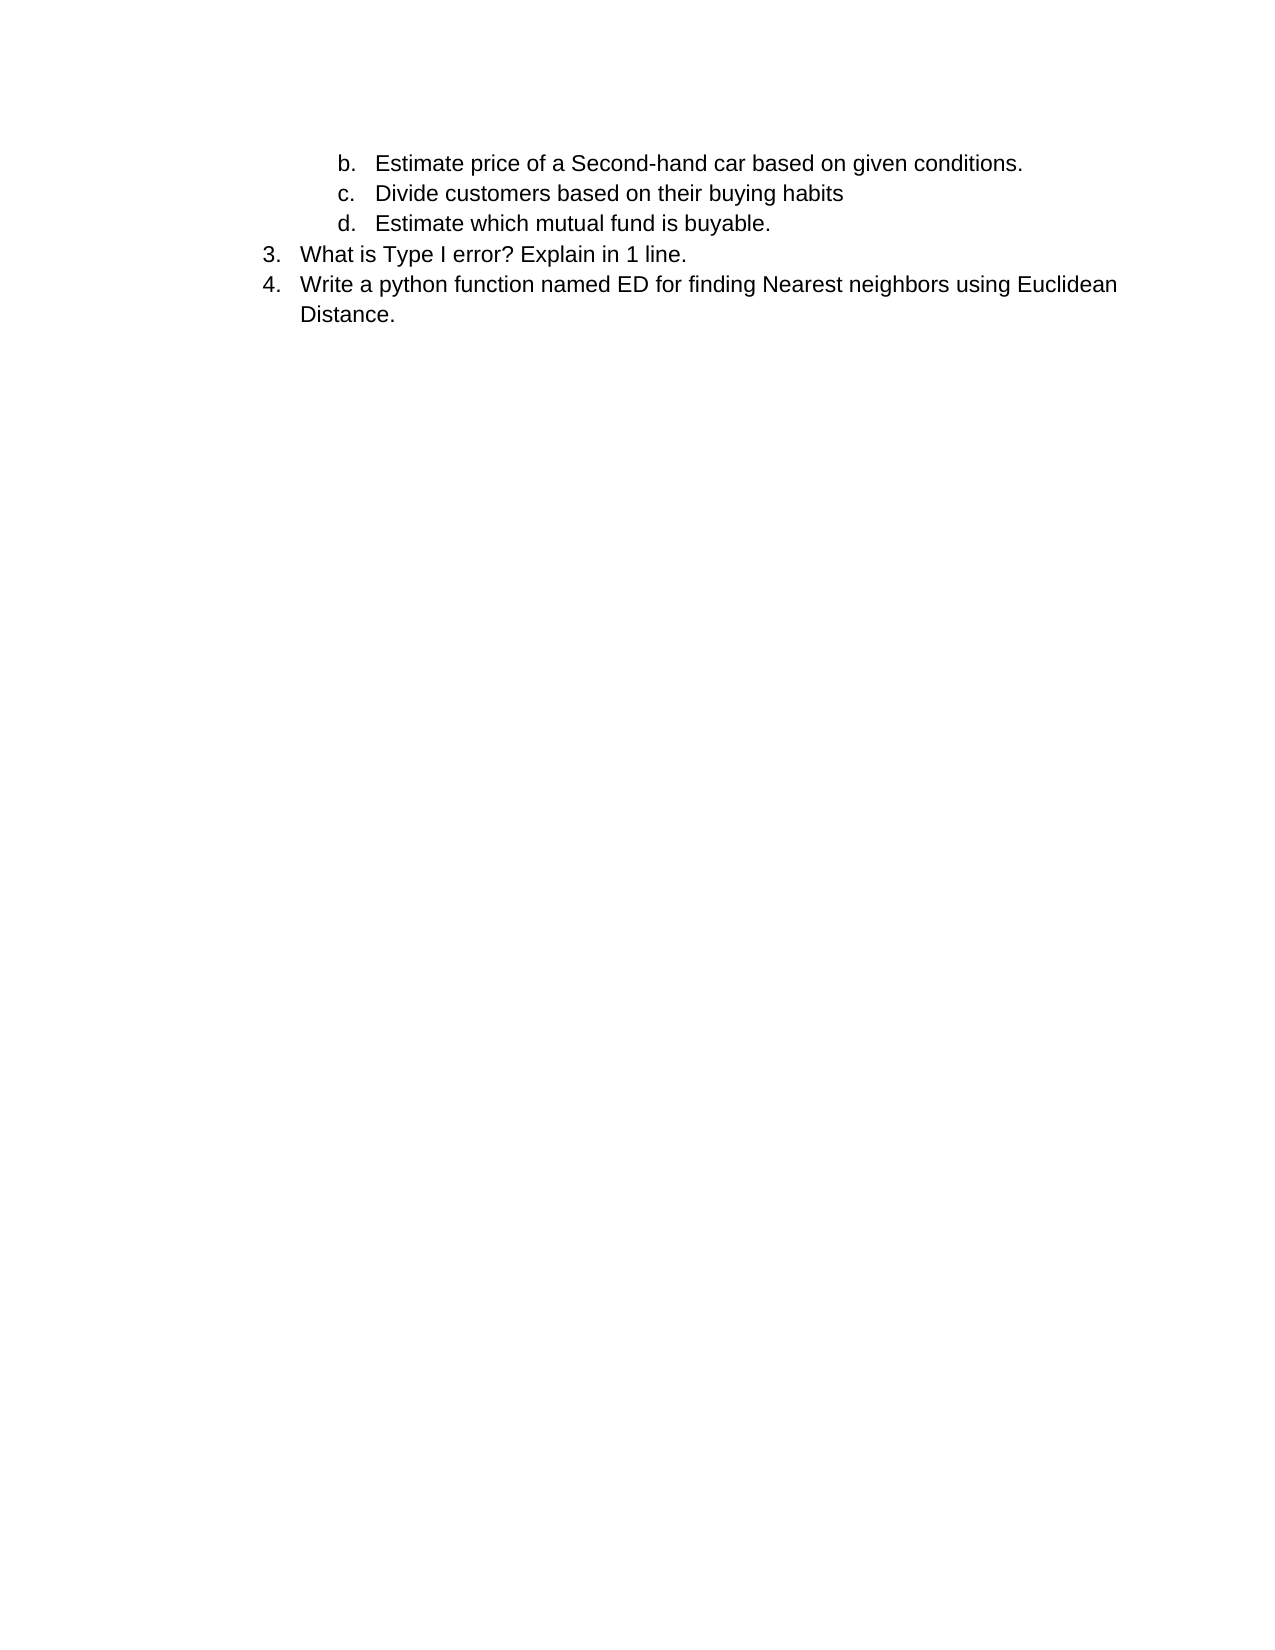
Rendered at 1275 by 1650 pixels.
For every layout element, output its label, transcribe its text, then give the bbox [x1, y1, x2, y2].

list Write a python function named ED for finding Nearest neighbors using Euclidean Distance. [262, 271, 1125, 327]
list What is Type I error? Explain in 1 line. [262, 241, 1125, 267]
list Estimate price of a Second-hand car based on given conditions. [337, 150, 1125, 176]
list Estimate which mutual fund is buyable. [337, 210, 1125, 237]
list Divide customers based on their buying habits [337, 180, 1125, 207]
